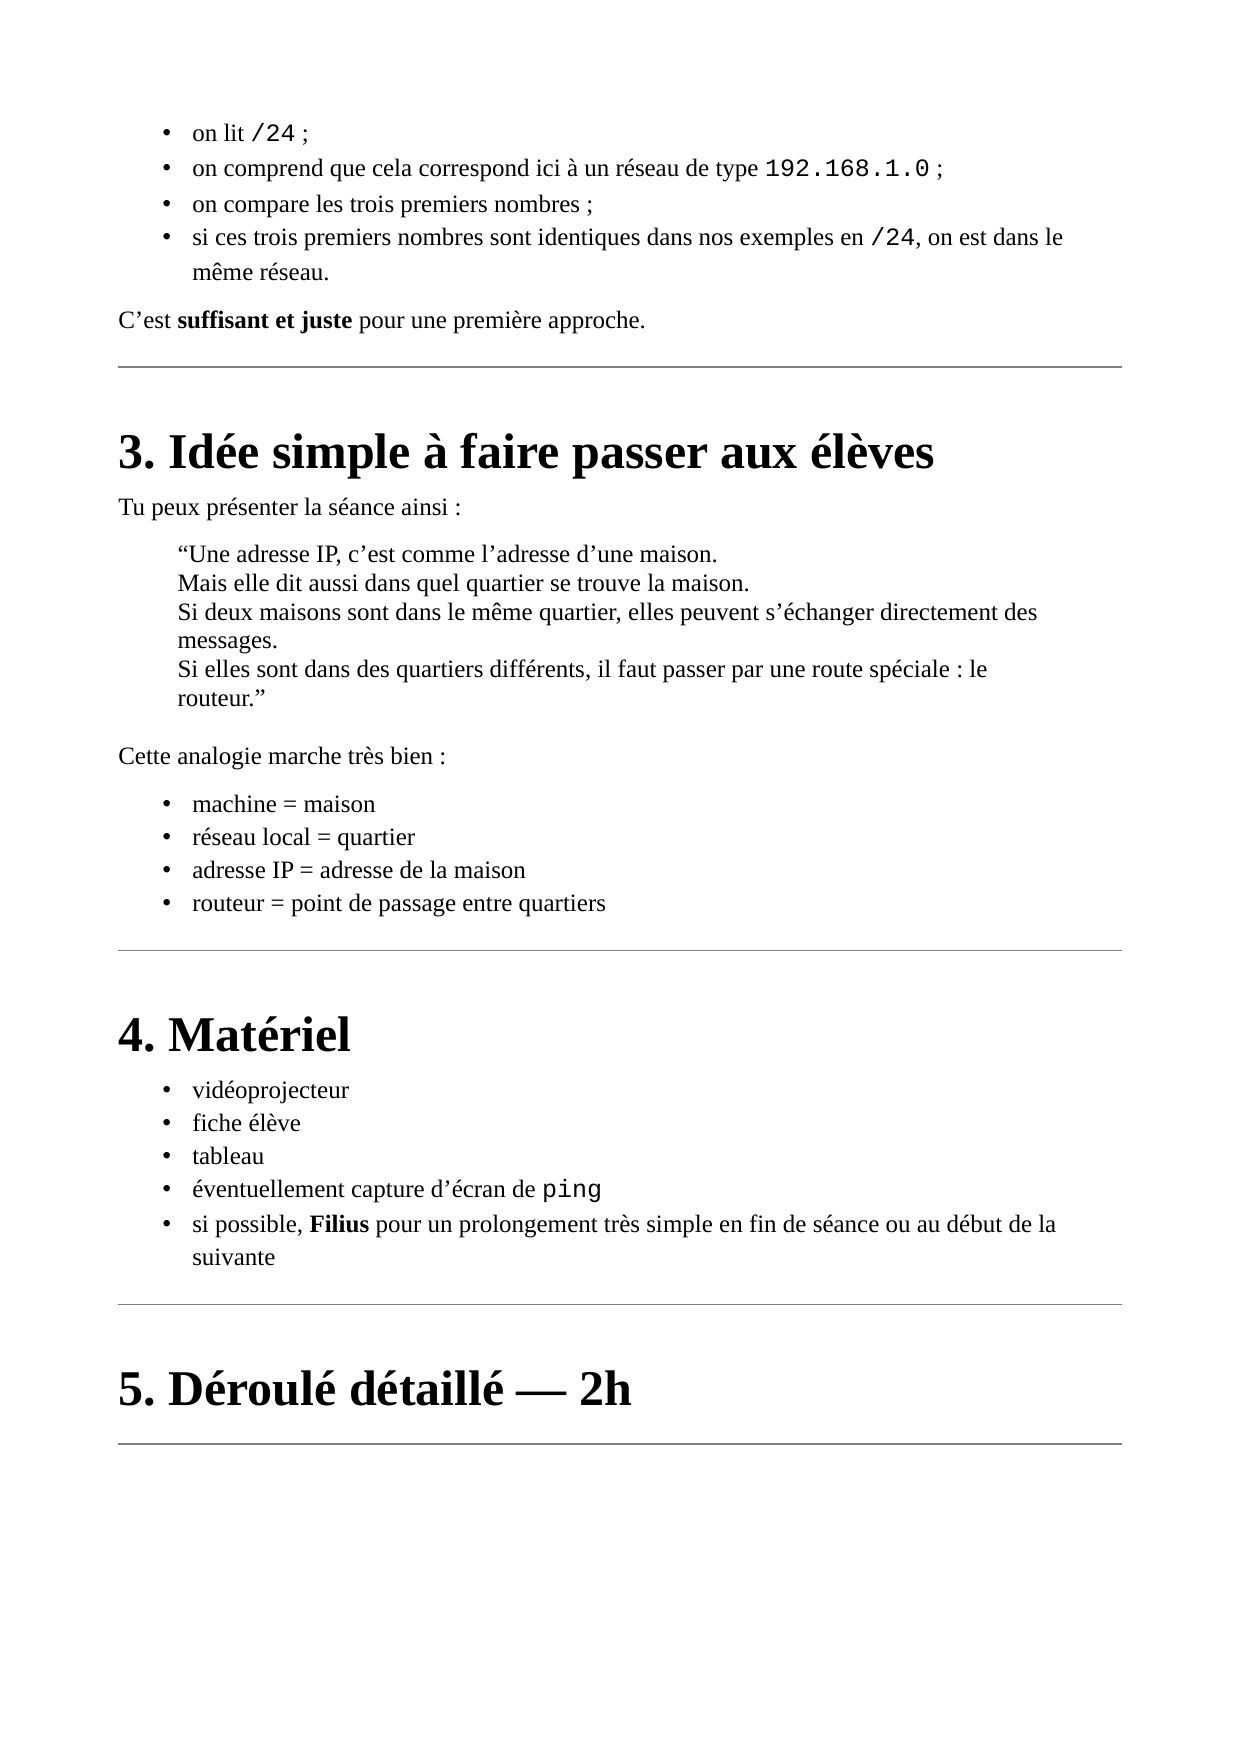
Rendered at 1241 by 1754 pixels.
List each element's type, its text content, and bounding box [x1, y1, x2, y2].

list on compare les trois premiers nombres ; [162, 189, 1122, 218]
subtitle 3. Idée simple à faire passer aux élèves [118, 422, 1122, 479]
list routeur = point de passage entre quartiers [162, 888, 1122, 917]
list adresse IP = adresse de la maison [162, 855, 1122, 883]
list vidéoprojecteur [162, 1075, 1122, 1103]
list tableau [162, 1141, 1122, 1169]
list machine = maison [162, 789, 1122, 817]
text “Une adresse IP, c’est comme l’adresse d’une maison. Mais elle dit aussi dans quel quartier se trouve la maison. Si deux maisons sont dans le même quartier, elles peuvent s’échanger directement des messages. Si elles sont dans des quartiers différents, il faut passer par une route spéciale : le routeur.” [177, 539, 1063, 712]
list on lit /24 ; [162, 118, 1122, 149]
list si ces trois premiers nombres sont identiques dans nos exemples en /24, on est dans le même réseau. [162, 222, 1122, 286]
text Cette analogie marche très bien : [118, 741, 1122, 770]
subtitle 5. Déroulé détaillé — 2h [118, 1359, 1122, 1417]
text C’est suffisant et juste pour une première approche. [118, 305, 1122, 333]
list on comprend que cela correspond ici à un réseau de type 192.168.1.0 ; [162, 153, 1122, 184]
text Tu peux présenter la séance ainsi : [118, 492, 1122, 520]
list si possible, Filius pour un prolongement très simple en fin de séance ou au début de la suivante [162, 1209, 1122, 1271]
list réseau local = quartier [162, 822, 1122, 851]
list éventuellement capture d’écran de ping [162, 1174, 1122, 1204]
list fiche élève [162, 1108, 1122, 1136]
subtitle 4. Matériel [118, 1005, 1122, 1062]
